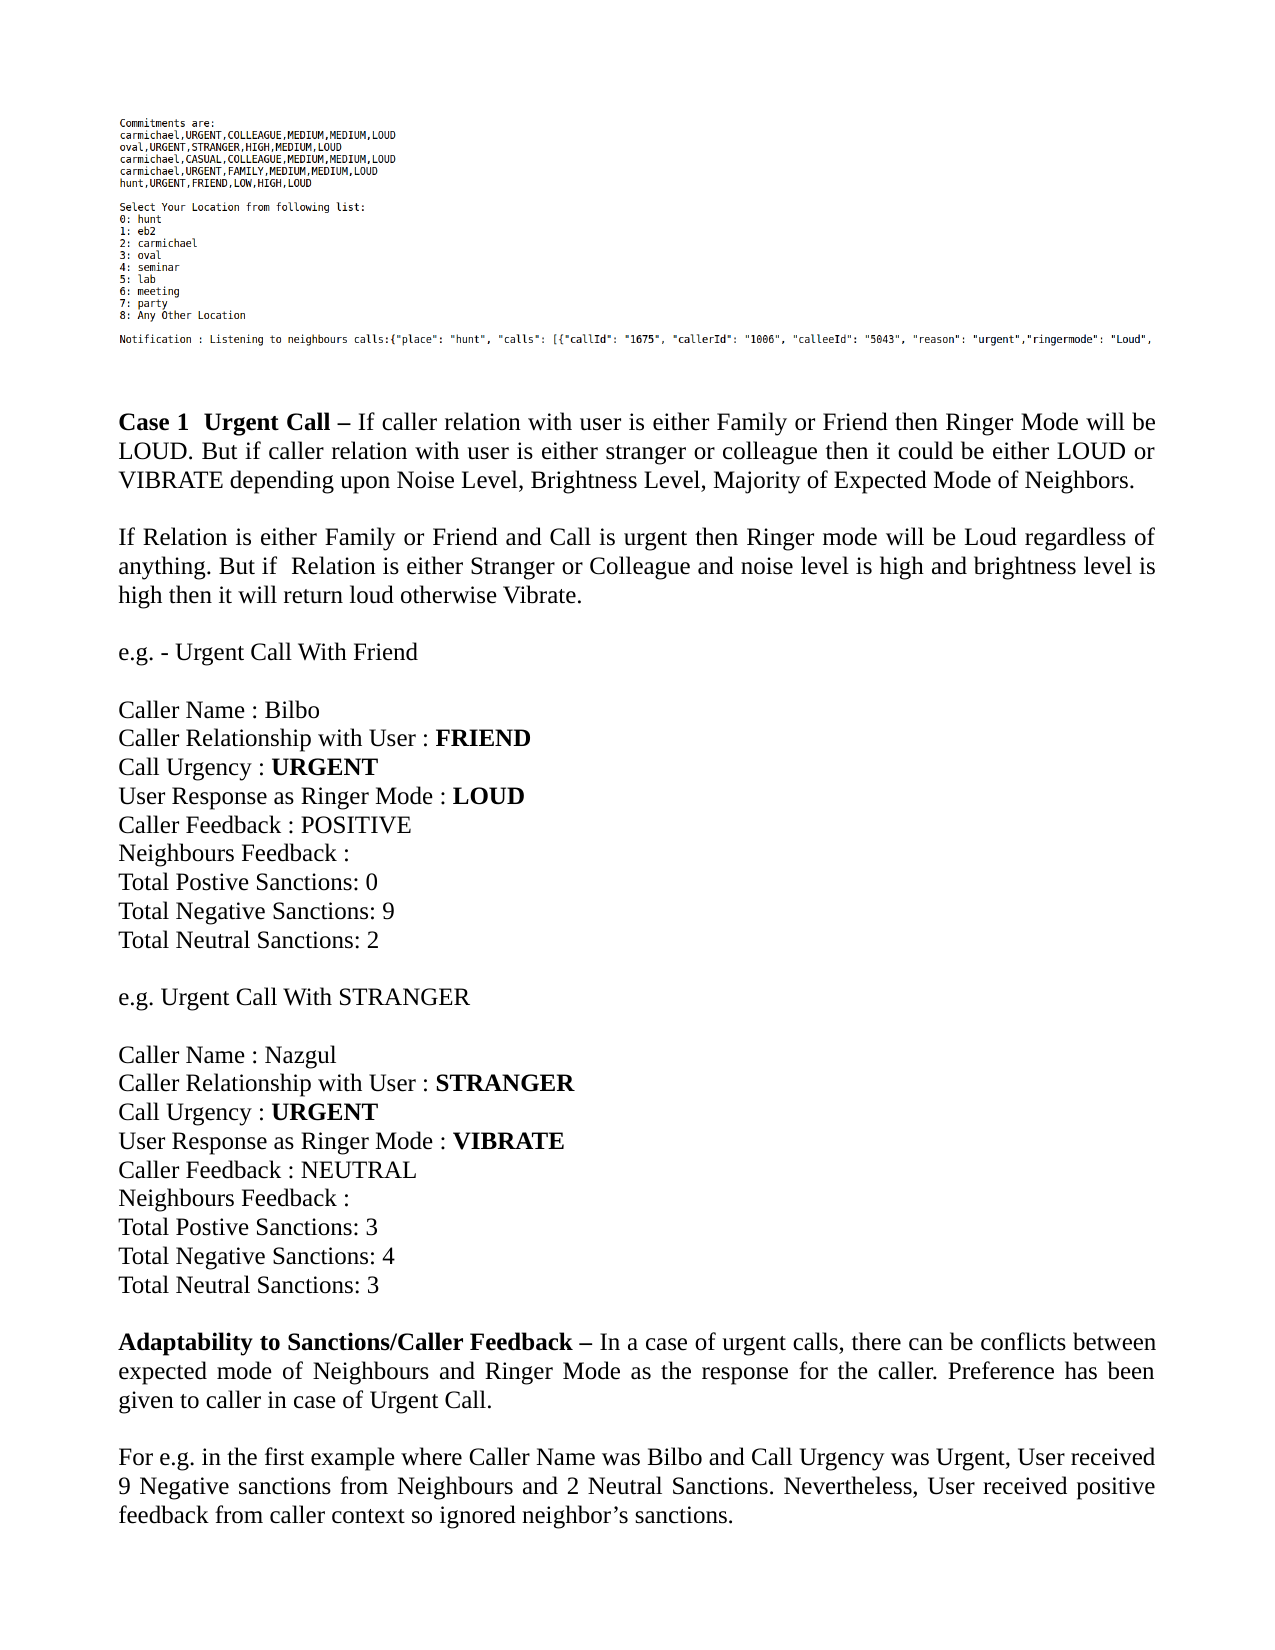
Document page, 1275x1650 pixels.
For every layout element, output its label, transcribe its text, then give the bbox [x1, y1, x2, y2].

text Total Postive Sanctions: 3 [118, 1212, 1157, 1241]
text User Response as Ringer Mode : LOUD [118, 781, 1157, 810]
text Case 1 Urgent Call – If caller relation with user is either Family or Friend then Ringer Mode will be LOUD. But if caller relation with user is either stranger or colleague then it could be either LOUD or VIBRATE depending upon Noise Level, Brightness Level, Majority of Expected Mode of Neighbors. [118, 407, 1157, 493]
text Caller Name : Nazgul [118, 1040, 1157, 1068]
text e.g. - Urgent Call With Friend [118, 637, 1157, 666]
text Caller Feedback : NEUTRAL [118, 1155, 1157, 1183]
picture [118, 118, 1157, 350]
text Caller Name : Bilbo [118, 695, 1157, 723]
text Caller Feedback : POSITIVE [118, 810, 1157, 838]
text Total Neutral Sanctions: 2 [118, 925, 1157, 953]
text User Response as Ringer Mode : VIBRATE [118, 1126, 1157, 1155]
text Adaptability to Sanctions/Caller Feedback – In a case of urgent calls, there can be conflicts between expected mode of Neighbours and Ringer Mode as the response for the caller. Preference has been given to caller in case of Urgent Call. [118, 1327, 1157, 1413]
text Total Postive Sanctions: 0 [118, 867, 1157, 896]
text Call Urgency : URGENT [118, 1097, 1157, 1126]
text Caller Relationship with User : FRIEND [118, 723, 1157, 752]
text If Relation is either Family or Friend and Call is urgent then Ringer mode will be Loud regardless of anything. But if Relation is either Stranger or Colleague and noise level is high and brightness level is high then it will return loud otherwise Vibrate. [118, 522, 1157, 608]
text Total Negative Sanctions: 9 [118, 896, 1157, 925]
text Caller Relationship with User : STRANGER [118, 1068, 1157, 1097]
text Call Urgency : URGENT [118, 752, 1157, 781]
text e.g. Urgent Call With STRANGER [118, 982, 1157, 1011]
text Total Negative Sanctions: 4 [118, 1241, 1157, 1270]
text Neighbours Feedback : [118, 1183, 1157, 1212]
text Neighbours Feedback : [118, 838, 1157, 867]
text Total Neutral Sanctions: 3 [118, 1270, 1157, 1298]
text For e.g. in the first example where Caller Name was Bilbo and Call Urgency was Urgent, User received 9 Negative sanctions from Neighbours and 2 Neutral Sanctions. Nevertheless, User received positive feedback from caller context so ignored neighbor’s sanctions. [118, 1442, 1157, 1528]
